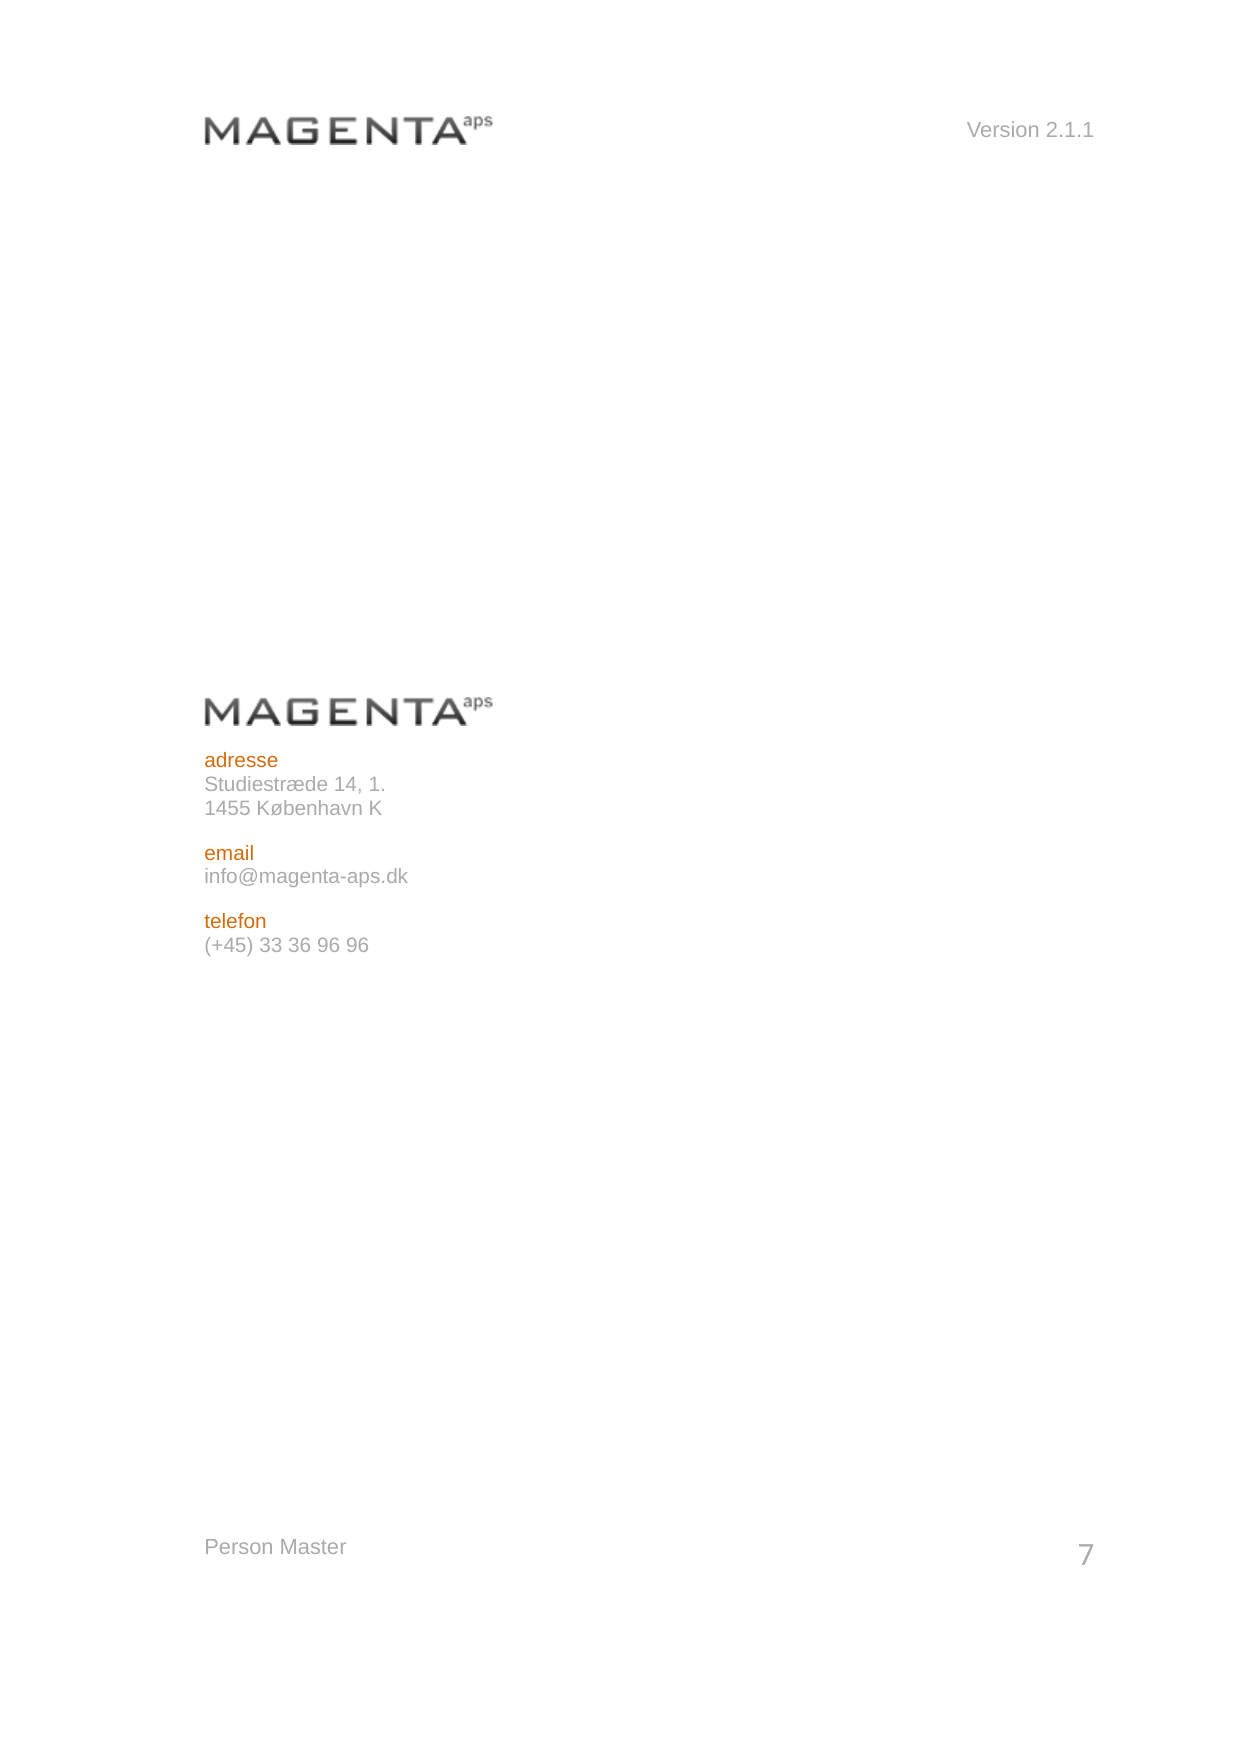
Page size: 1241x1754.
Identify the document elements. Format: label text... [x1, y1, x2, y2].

text email info@magenta-aps.dk [204, 840, 1094, 888]
picture [204, 697, 494, 726]
text telefon (+45) 33 36 96 96 [204, 909, 1094, 957]
picture [204, 116, 494, 145]
text adresse Studiestræde 14, 1. 1455 København K [204, 748, 1094, 819]
